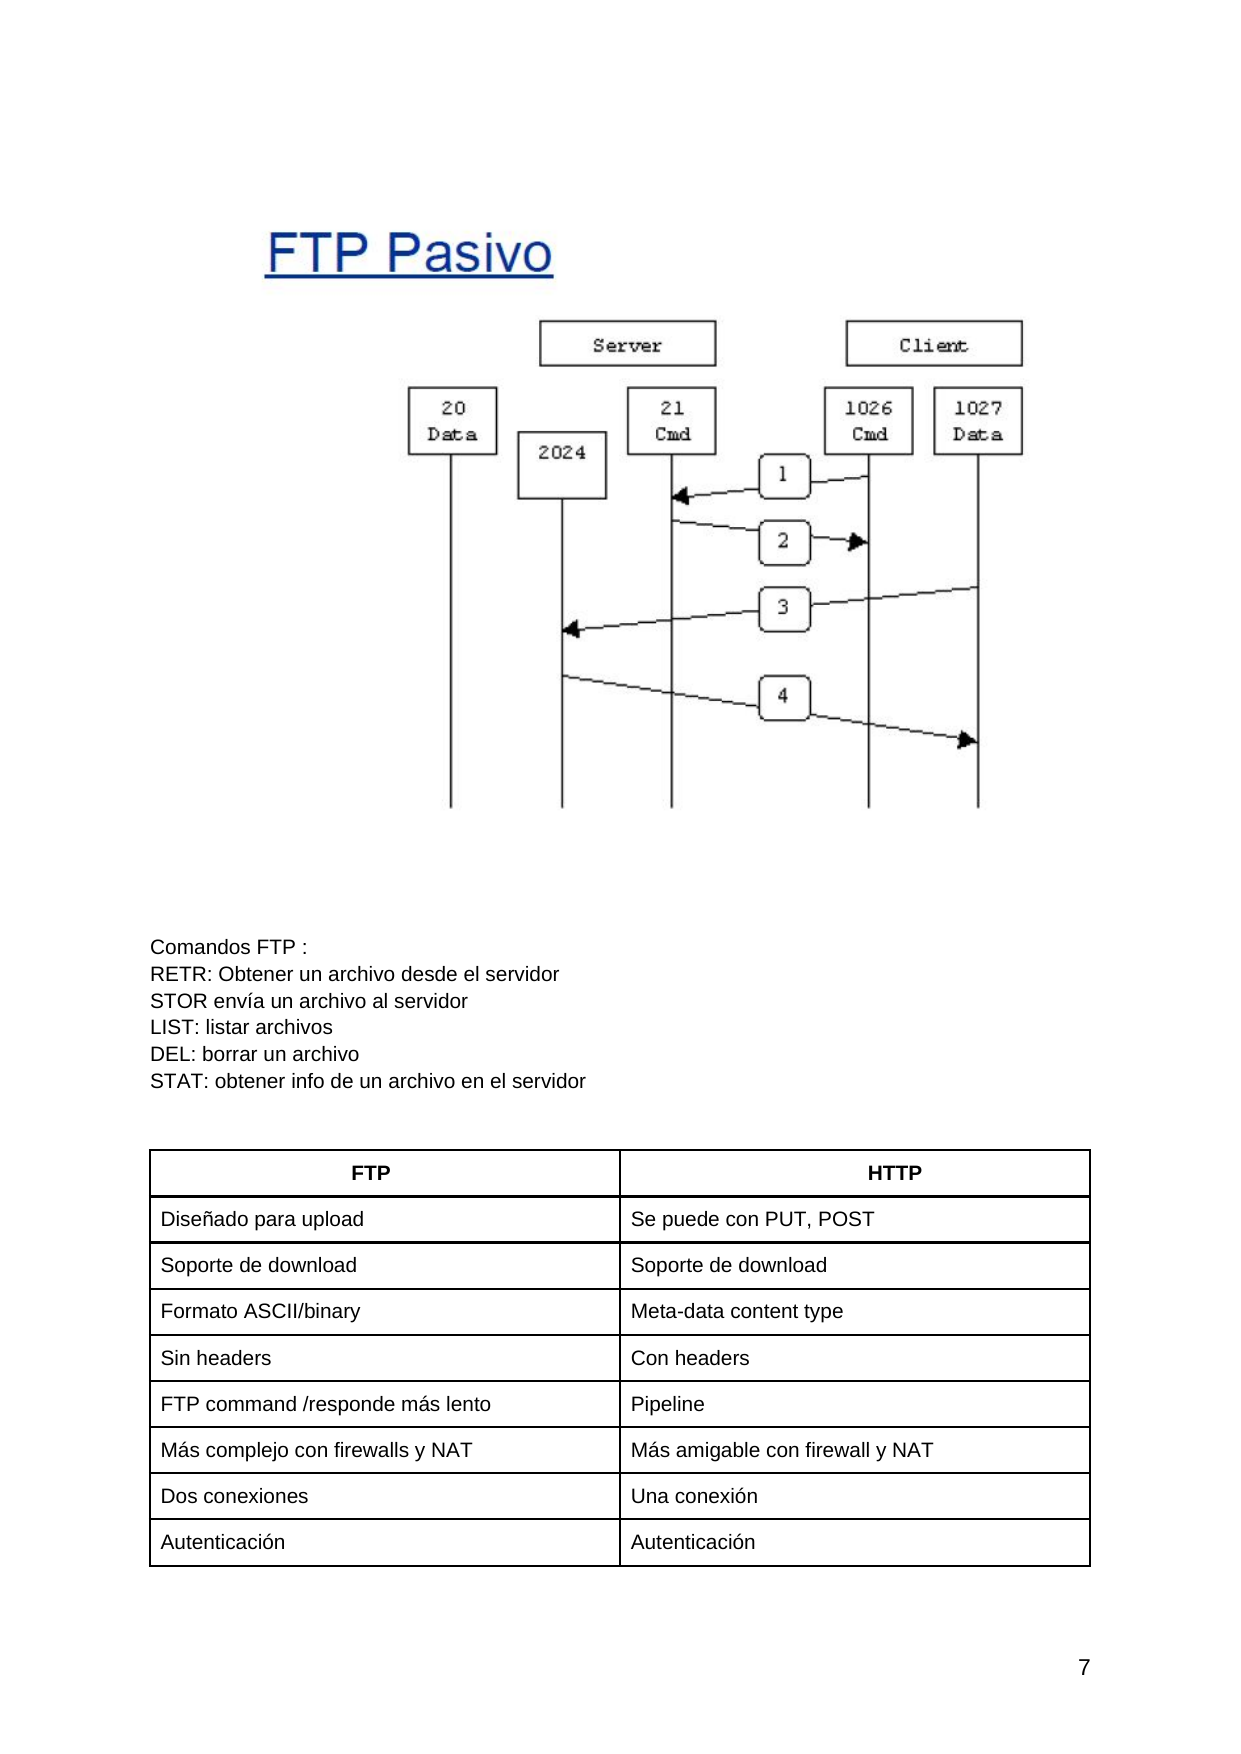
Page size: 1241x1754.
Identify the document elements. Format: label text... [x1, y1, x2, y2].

text LIST: listar archivos [150, 1016, 1091, 1039]
table_cell FTP command /responde más lento [151, 1382, 619, 1426]
table_cell Meta-data content type [621, 1290, 1089, 1334]
table_cell Con headers [621, 1336, 1089, 1380]
table_header FTP [151, 1151, 619, 1195]
text Comandos FTP : [150, 936, 1091, 959]
table_cell Más complejo con firewalls y NAT [151, 1428, 619, 1472]
table_cell Dos conexiones [151, 1474, 619, 1518]
text RETR: Obtener un archivo desde el servidor [150, 962, 1091, 986]
table_cell Formato ASCII/binary [151, 1290, 619, 1334]
picture [241, 168, 1182, 834]
table_cell Sin headers [151, 1336, 619, 1380]
table_cell Soporte de download [151, 1244, 619, 1288]
table_cell Se puede con PUT, POST [621, 1198, 1089, 1241]
table_cell Diseñado para upload [151, 1198, 619, 1241]
table_header HTTP [621, 1151, 1089, 1195]
table_cell Autenticación [151, 1520, 619, 1564]
table_cell Autenticación [621, 1520, 1089, 1564]
table_cell Una conexión [621, 1474, 1089, 1518]
table_cell Soporte de download [621, 1244, 1089, 1288]
table_cell Pipeline [621, 1382, 1089, 1426]
table_cell Más amigable con firewall y NAT [621, 1428, 1089, 1472]
text STOR envía un archivo al servidor [150, 989, 1091, 1012]
text DEL: borrar un archivo [150, 1042, 1091, 1066]
text STAT: obtener info de un archivo en el servidor [150, 1069, 1091, 1092]
